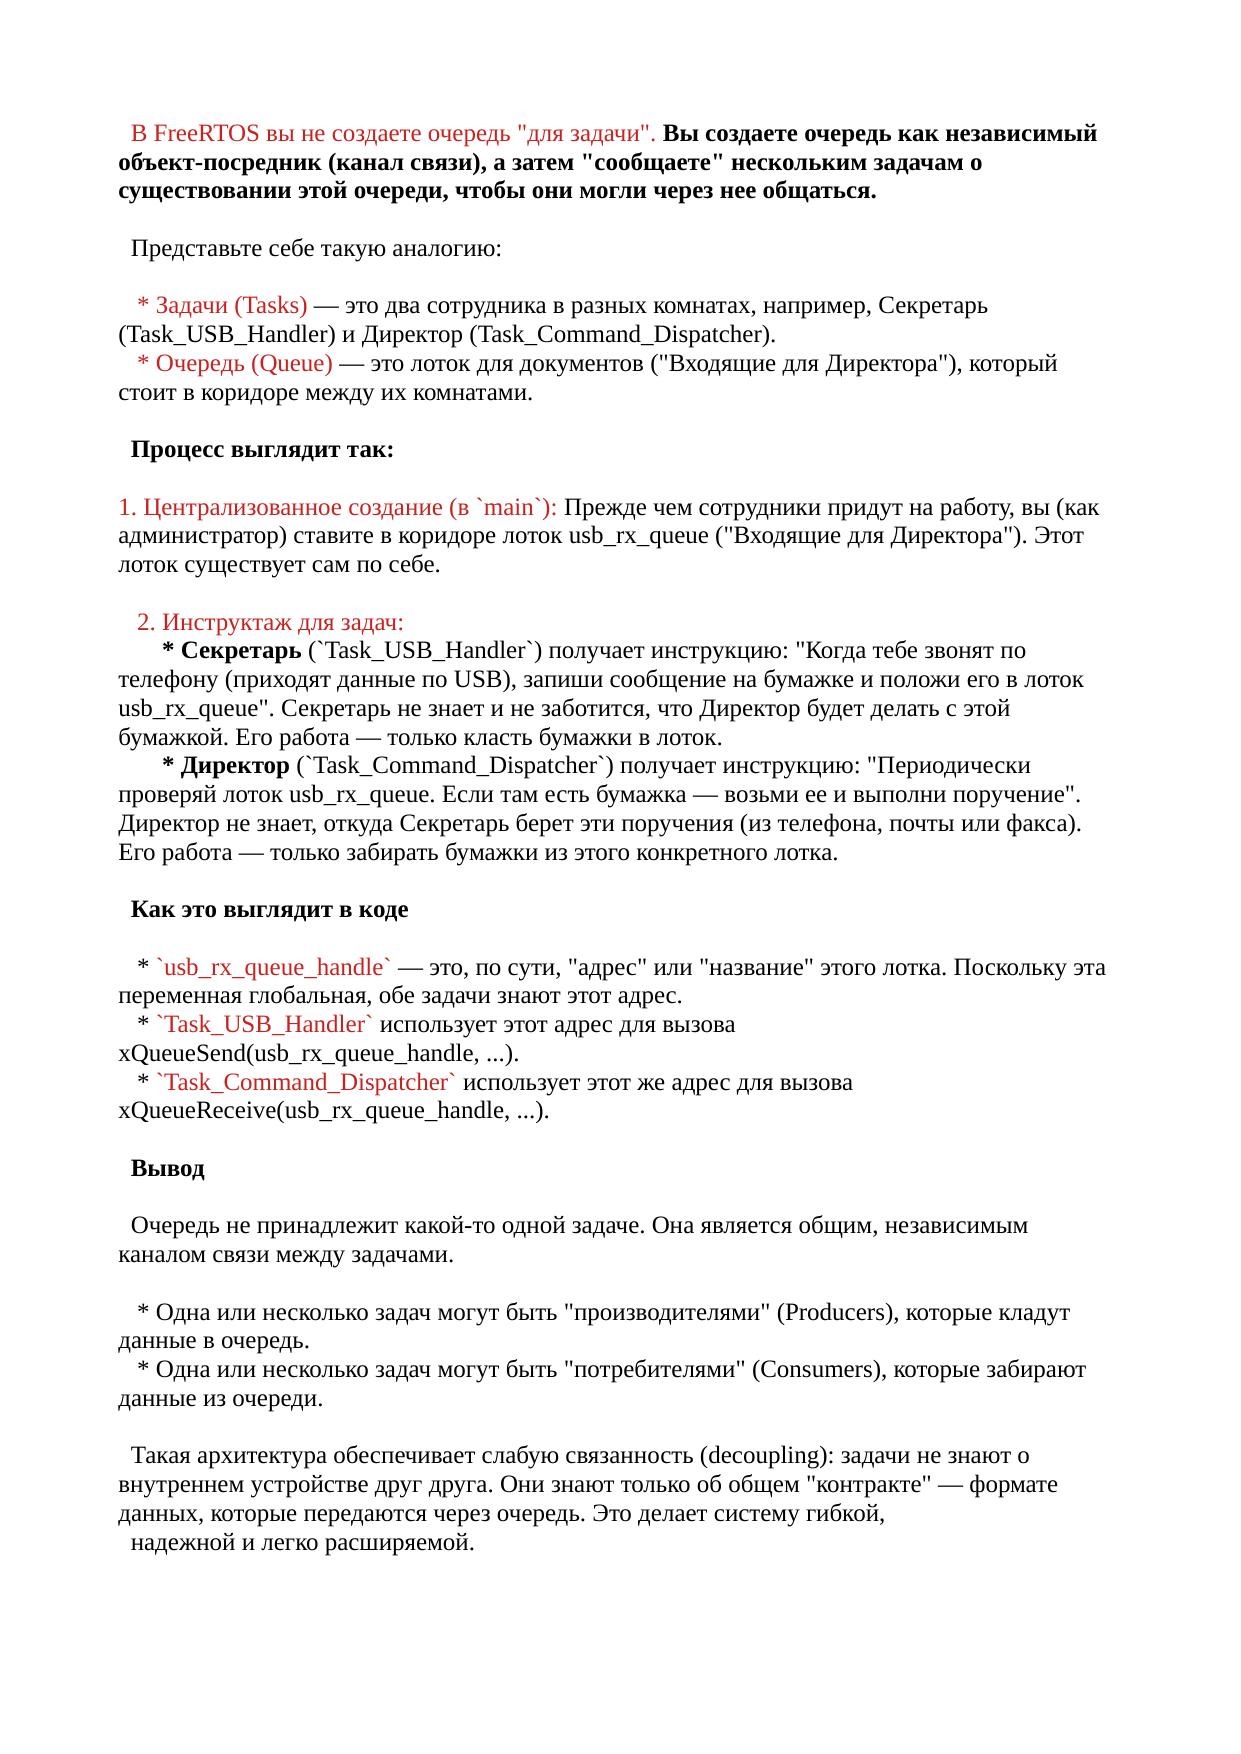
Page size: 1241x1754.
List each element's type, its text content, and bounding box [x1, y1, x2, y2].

text * Задачи (Tasks) — это два сотрудника в разных комнатах, например, Секретарь (Task_USB_Handler) и Директор (Task_Command_Dispatcher). [118, 291, 1122, 348]
text * `usb_rx_queue_handle` — это, по сути, "адрес" или "название" этого лотка. Поскольку эта переменная глобальная, обе задачи знают этот адрес. [118, 952, 1122, 1009]
text * `Task_USB_Handler` использует этот адрес для вызова xQueueSend(usb_rx_queue_handle, ...). [118, 1009, 1122, 1067]
text Такая архитектура обеспечивает слабую связанность (decoupling): задачи не знают о внутреннем устройстве друг друга. Они знают только об общем "контракте" — формате данных, которые передаются через очередь. Это делает систему гибкой, [118, 1441, 1122, 1527]
text * Одна или несколько задач могут быть "потребителями" (Consumers), которые забирают данные из очереди. [118, 1354, 1122, 1412]
text Как это выглядит в коде [118, 894, 1122, 923]
text 2. Инструктаж для задач: [118, 607, 1122, 636]
text Очередь не принадлежит какой-то одной задаче. Она является общим, независимым каналом связи между задачами. [118, 1211, 1122, 1268]
text 1. Централизованное создание (в `main`): Прежде чем сотрудники придут на работу, вы (как администратор) ставите в коридоре лоток usb_rx_queue ("Входящие для Директора"). Этот лоток существует сам по себе. [118, 492, 1122, 578]
text В FreeRTOS вы не создаете очередь "для задачи". Вы создаете очередь как независимый объект-посредник (канал связи), а затем "сообщаете" нескольким задачам о существовании этой очереди, чтобы они могли через нее общаться. [118, 118, 1122, 204]
text * Секретарь (`Task_USB_Handler`) получает инструкцию: "Когда тебе звонят по телефону (приходят данные по USB), запиши сообщение на бумажке и положи его в лоток usb_rx_queue". Секретарь не знает и не заботится, что Директор будет делать с этой бумажкой. Его работа — только класть бумажки в лоток. [118, 636, 1122, 751]
text * Очередь (Queue) — это лоток для документов ("Входящие для Директора"), который стоит в коридоре между их комнатами. [118, 348, 1122, 406]
text Представьте себе такую аналогию: [118, 233, 1122, 262]
text надежной и легко расширяемой. [118, 1527, 1122, 1556]
text * Одна или несколько задач могут быть "производителями" (Producers), которые кладут данные в очередь. [118, 1297, 1122, 1354]
text Процесс выглядит так: [118, 434, 1122, 463]
text * `Task_Command_Dispatcher` использует этот же адрес для вызова xQueueReceive(usb_rx_queue_handle, ...). [118, 1067, 1122, 1124]
text * Директор (`Task_Command_Dispatcher`) получает инструкцию: "Периодически проверяй лоток usb_rx_queue. Если там есть бумажка — возьми ее и выполни поручение". Директор не знает, откуда Секретарь берет эти поручения (из телефона, почты или факса). Его работа — только забирать бумажки из этого конкретного лотка. [118, 751, 1122, 866]
text Вывод [118, 1153, 1122, 1182]
